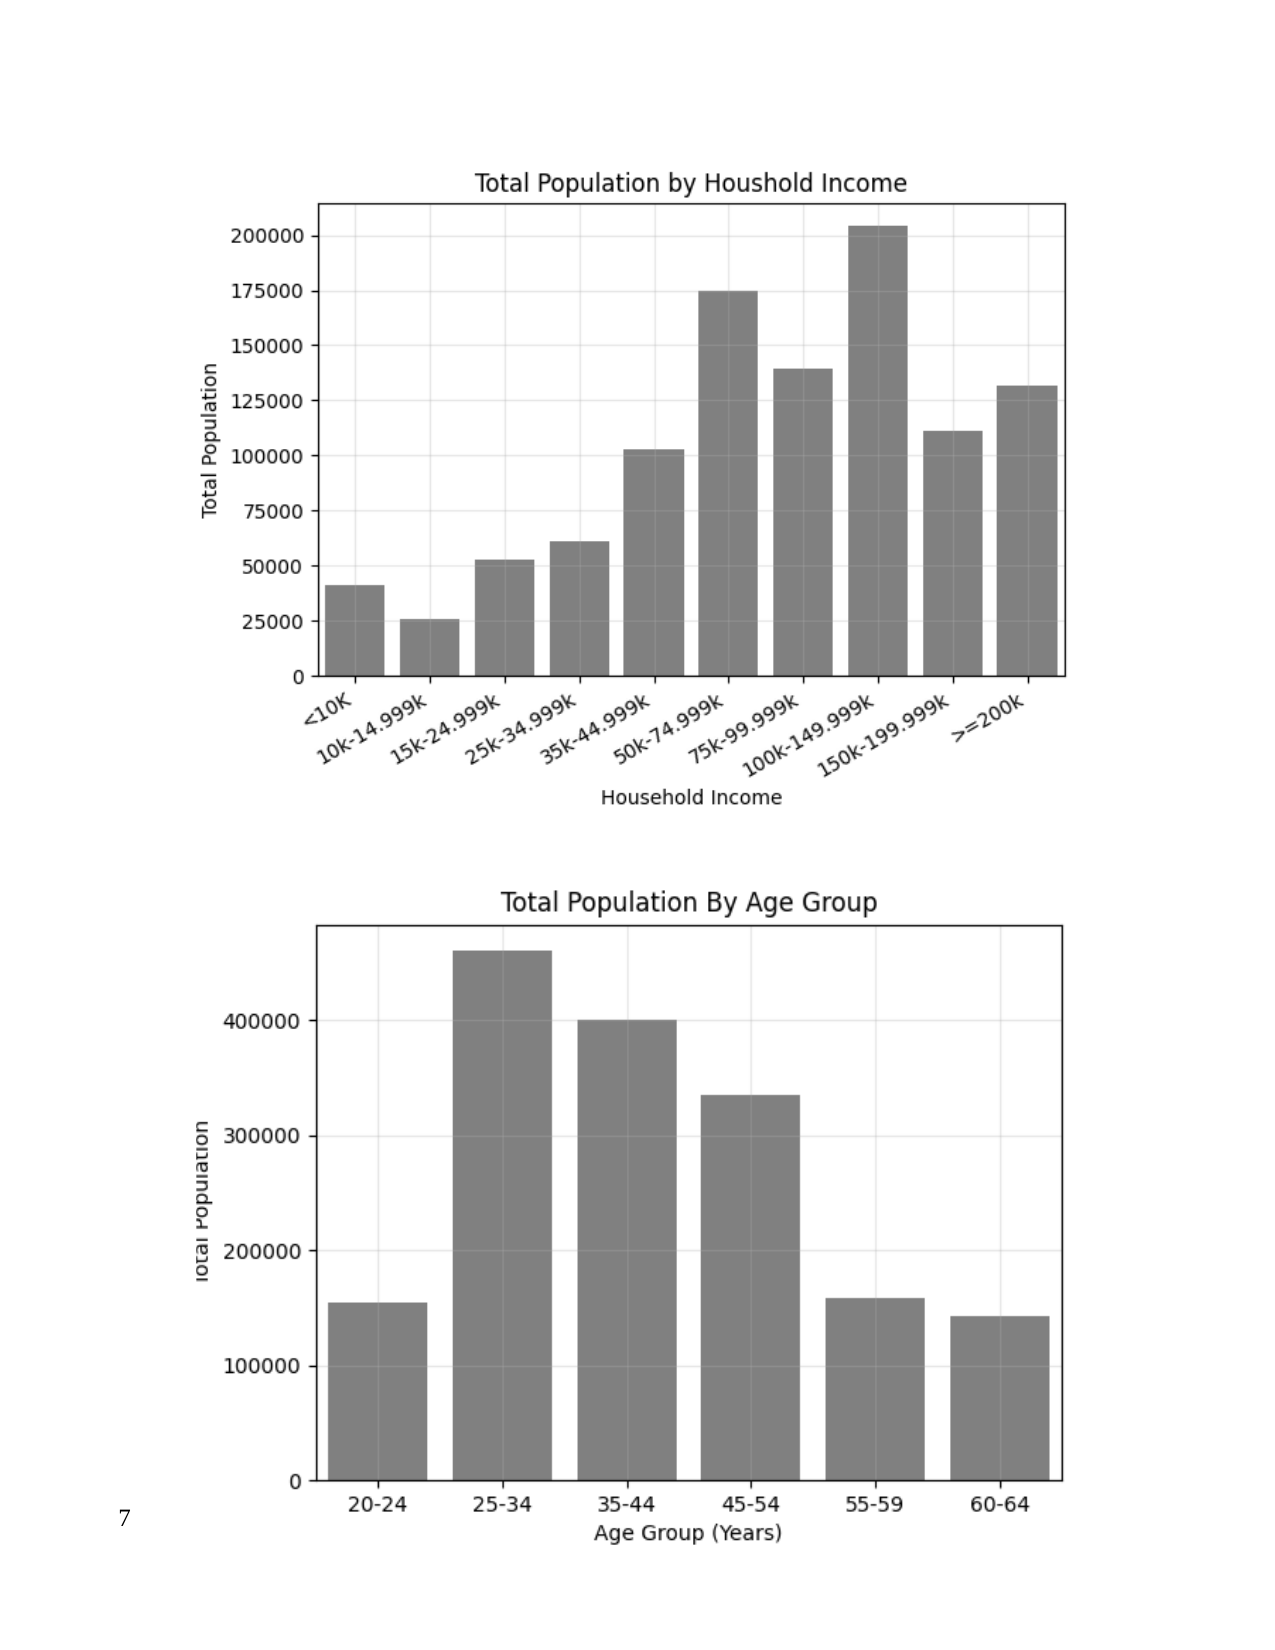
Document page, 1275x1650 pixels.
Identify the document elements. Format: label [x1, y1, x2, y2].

picture [196, 838, 1158, 1560]
picture [181, 152, 1086, 830]
